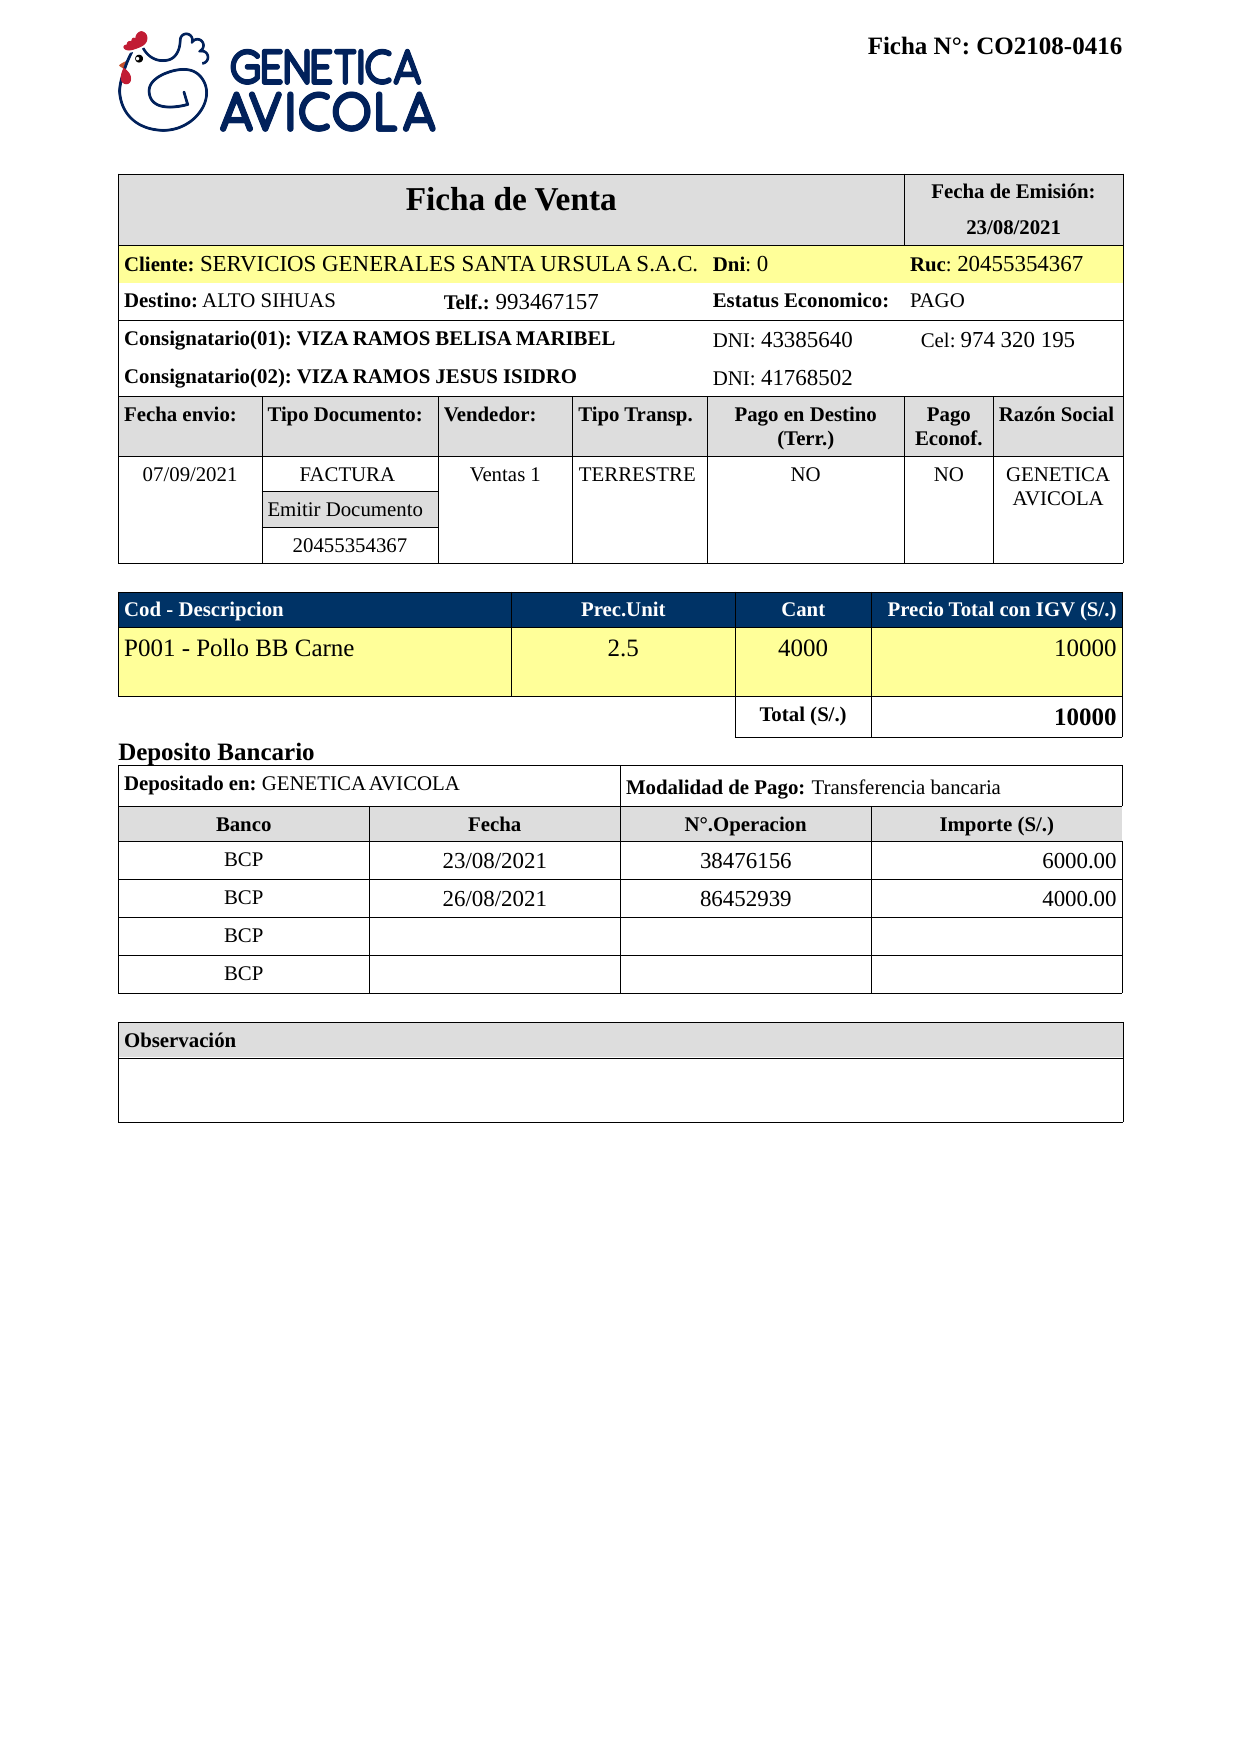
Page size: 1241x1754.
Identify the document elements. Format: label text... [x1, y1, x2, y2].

table_header Prec.Unit [512, 593, 735, 627]
table_cell BCP [119, 842, 369, 879]
table_cell Fecha [370, 807, 620, 841]
table_cell NO [708, 457, 904, 563]
table_cell Telf.: 993467157 [438, 283, 707, 320]
table_cell PAGO [904, 283, 1123, 320]
table_cell Pago en Destino (Terr.) [708, 397, 904, 456]
table_cell 86452939 [621, 880, 871, 917]
table_cell Total (S/.) [736, 697, 871, 737]
table_cell [872, 956, 1122, 993]
table_cell 23/08/2021 [370, 842, 620, 879]
table_cell P001 - Pollo BB Carne [119, 628, 511, 696]
table_cell BCP [119, 956, 369, 993]
table_cell [118, 697, 511, 737]
table_cell [621, 956, 871, 993]
table_cell [621, 918, 871, 955]
table_cell Cliente: SERVICIOS GENERALES SANTA URSULA S.A.C. [119, 246, 707, 283]
table_cell 6000.00 [872, 842, 1122, 879]
table_cell Cel: 974 320 195 [915, 321, 1123, 358]
table_cell Tipo Documento: [263, 397, 438, 456]
table_header Fecha de Emisión: [905, 175, 1123, 209]
table_cell Dni: 0 [707, 246, 904, 283]
table_cell Emitir Documento [263, 492, 438, 527]
table_cell [119, 1059, 1123, 1122]
table_cell Vendedor: [439, 397, 572, 456]
table_cell BCP [119, 918, 369, 955]
text Deposito Bancario [118, 737, 1122, 765]
table_cell Ruc: 20455354367 [904, 246, 1123, 283]
table_cell Fecha envio: [119, 397, 262, 456]
table_cell TERRESTRE [573, 457, 707, 563]
table_header Depositado en: GENETICA AVICOLA [119, 766, 620, 806]
table_cell Importe (S/.) [872, 807, 1122, 841]
table_cell 4000.00 [872, 880, 1122, 917]
table_cell 26/08/2021 [370, 880, 620, 917]
table_cell Destino: ALTO SIHUAS [119, 283, 438, 320]
table_header Modalidad de Pago: Transferencia bancaria [621, 766, 1122, 806]
table_cell 10000 [872, 697, 1122, 737]
table_cell Consignatario(02): VIZA RAMOS JESUS ISIDRO [119, 358, 707, 396]
table_cell GENETICA AVICOLA [994, 457, 1123, 563]
table_cell BCP [119, 880, 369, 917]
table_cell Ventas 1 [439, 457, 572, 563]
table_cell DNI: 43385640 [707, 321, 915, 358]
table_cell Banco [119, 807, 369, 841]
table_cell 2.5 [512, 628, 735, 696]
table_cell 4000 [736, 628, 871, 696]
table_cell Pago Econof. [905, 397, 993, 456]
table_cell [872, 918, 1122, 955]
table_cell Estatus Economico: [707, 283, 904, 320]
table_cell 20455354367 [263, 528, 438, 563]
table_header Precio Total con IGV (S/.) [872, 593, 1122, 627]
table_cell NO [905, 457, 993, 563]
table_cell 10000 [872, 628, 1122, 696]
table_cell Consignatario(01): VIZA RAMOS BELISA MARIBEL [119, 321, 707, 358]
table_header Cod - Descripcion [119, 593, 511, 627]
table_cell [370, 918, 620, 955]
table_header Observación [119, 1023, 1123, 1057]
table_cell 23/08/2021 [905, 209, 1123, 245]
table_header Cant [736, 593, 871, 627]
table_header Ficha de Venta [119, 175, 904, 245]
table_cell [511, 697, 735, 737]
table_cell 38476156 [621, 842, 871, 879]
table_cell N°.Operacion [621, 807, 871, 841]
table_cell Tipo Transp. [573, 397, 707, 456]
table_cell Razón Social [994, 397, 1123, 456]
table_cell 07/09/2021 [119, 457, 262, 563]
picture [118, 31, 436, 132]
table_cell FACTURA [263, 457, 438, 491]
table_cell [370, 956, 620, 993]
table_cell DNI: 41768502 [707, 358, 1123, 396]
